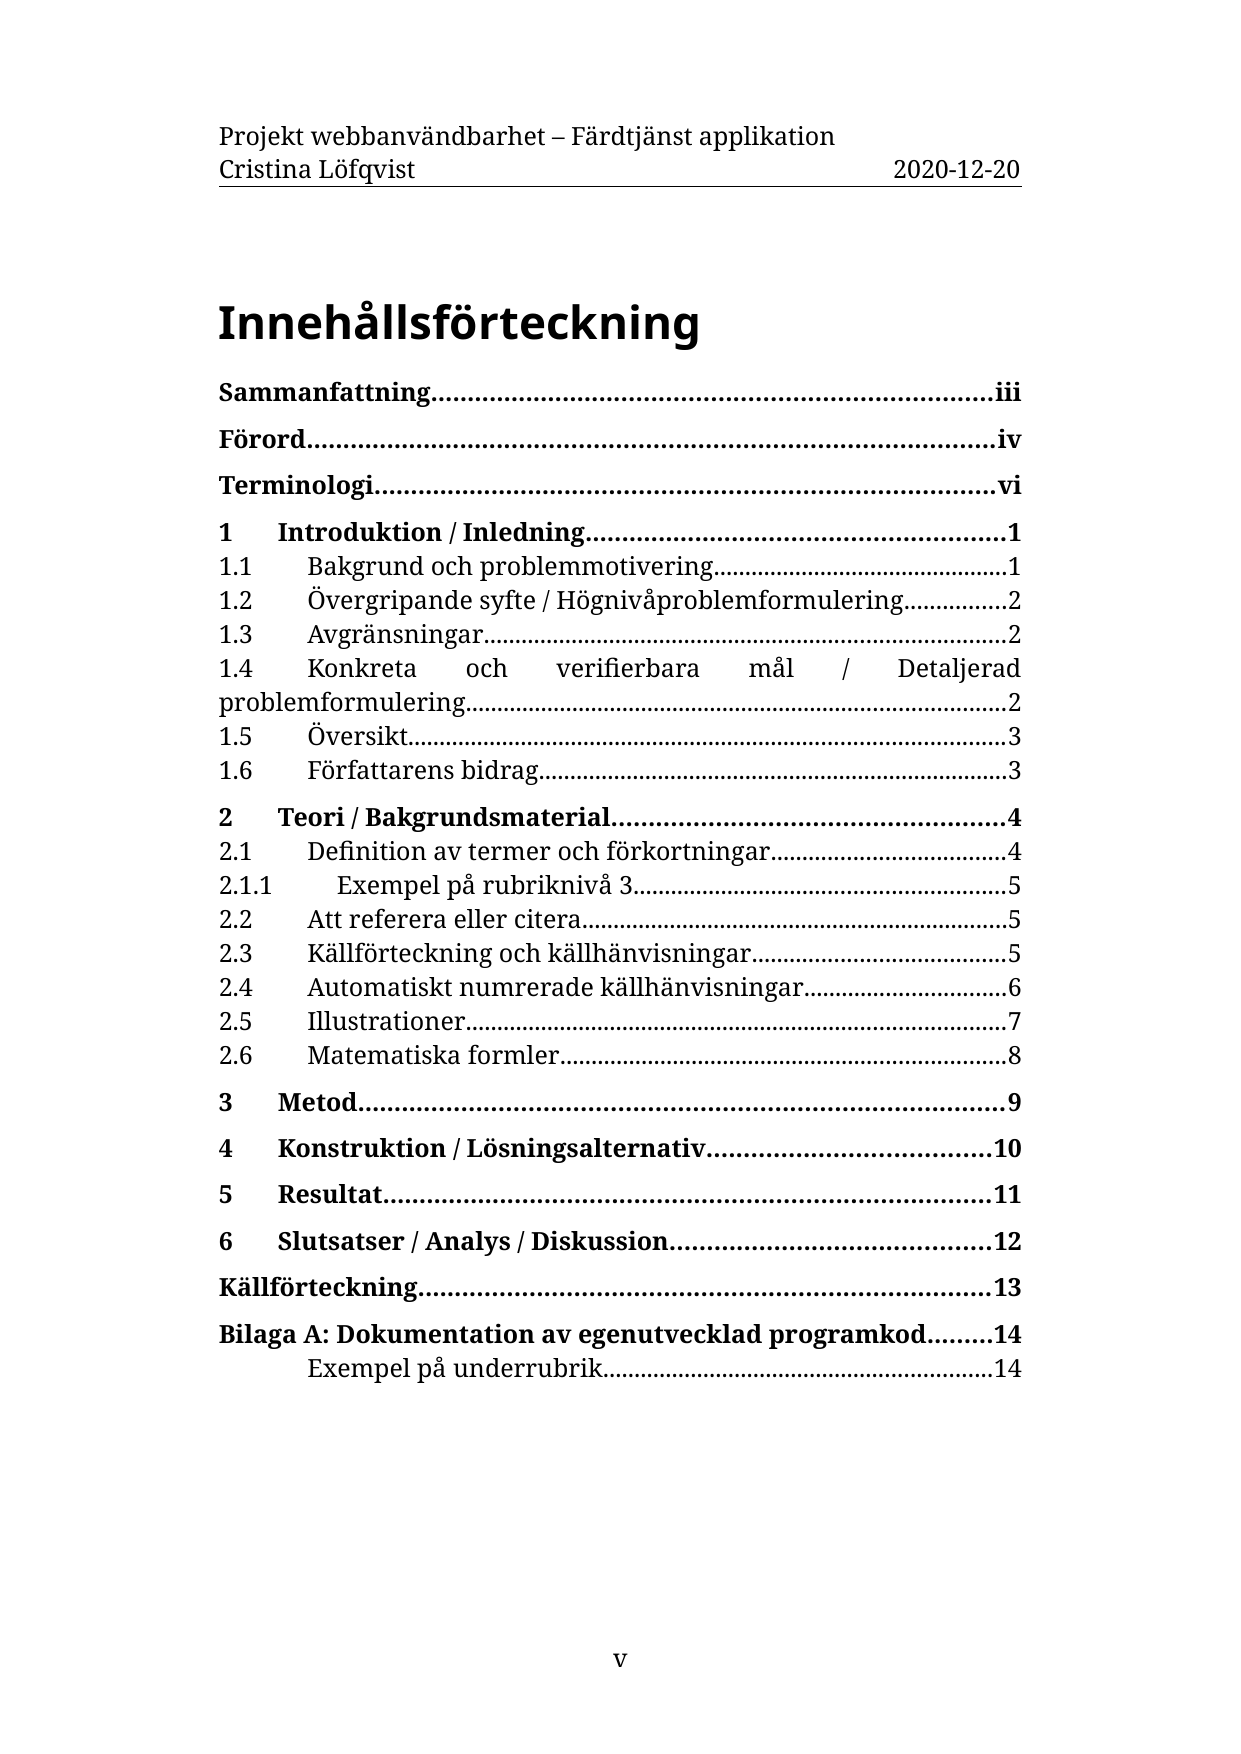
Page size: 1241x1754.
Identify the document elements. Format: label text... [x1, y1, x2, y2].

text Källförteckning 13 [218, 1270, 1022, 1304]
text 3 Metod 9 [218, 1084, 1022, 1118]
text 1.6 Författarens bidrag 3 [218, 753, 1022, 787]
text 1 Introduktion / Inledning 1 [218, 514, 1022, 548]
text 2.3 Källförteckning och källhänvisningar 5 [218, 936, 1022, 970]
text Terminologi vi [218, 468, 1022, 502]
subtitle Innehållsförteckning [218, 291, 1022, 353]
text 2 Teori / Bakgrundsmaterial 4 [218, 799, 1022, 833]
text 5 Resultat 11 [218, 1177, 1022, 1211]
text 4 Konstruktion / Lösningsalternativ 10 [218, 1131, 1022, 1165]
text 1.5 Översikt 3 [218, 719, 1022, 753]
text 2.5 Illustrationer 7 [218, 1004, 1022, 1038]
text 1.3 Avgränsningar 2 [218, 617, 1022, 651]
text 2.2 Att referera eller citera 5 [218, 902, 1022, 936]
text Bilaga A: Dokumentation av egenutvecklad programkod 14 [218, 1317, 1022, 1351]
text 2.1 Definition av termer och förkortningar 4 [218, 833, 1022, 867]
text Sammanfattning iii [218, 375, 1022, 409]
text Exempel på underrubrik 14 [218, 1351, 1022, 1385]
text 1.1 Bakgrund och problemmotivering 1 [218, 548, 1022, 583]
text 1.2 Övergripande syfte / Högnivåproblemformulering 2 [218, 583, 1022, 617]
text 1.4 Konkreta och verifierbara mål / Detaljerad problemformulering 2 [218, 651, 1022, 719]
text Förord iv [218, 422, 1022, 456]
text 6 Slutsatser / Analys / Diskussion 12 [218, 1224, 1022, 1258]
text 2.6 Matematiska formler 8 [218, 1038, 1022, 1072]
text 2.4 Automatiskt numrerade källhänvisningar 6 [218, 970, 1022, 1004]
text 2.1.1 Exempel på rubriknivå 3 5 [218, 867, 1022, 902]
